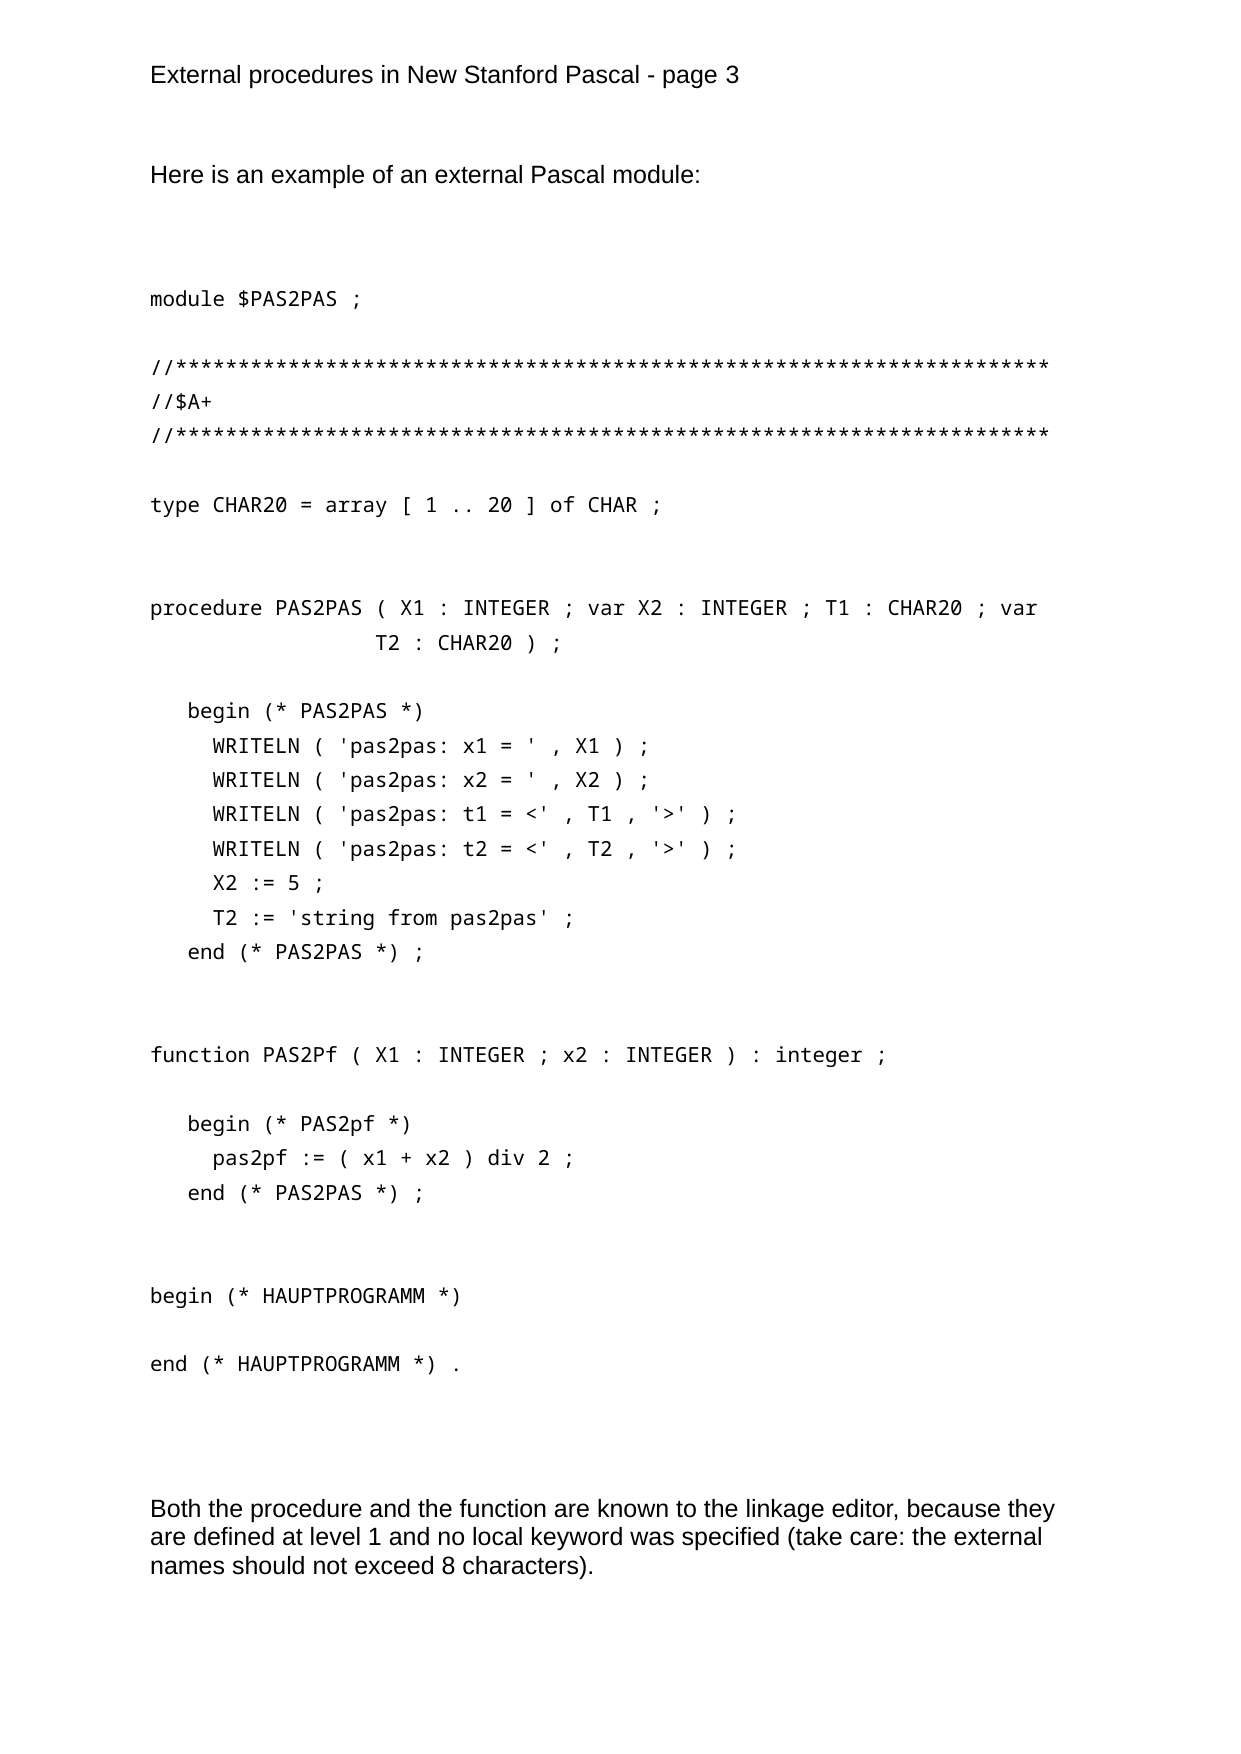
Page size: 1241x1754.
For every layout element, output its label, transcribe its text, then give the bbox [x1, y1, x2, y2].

text WRITELN ( 'pas2pas: x1 = ' , X1 ) ; [150, 731, 1090, 759]
text T2 := 'string from pas2pas' ; [150, 903, 1090, 931]
text T2 : CHAR20 ) ; [150, 628, 1090, 656]
text Here is an example of an external Pascal module: [150, 160, 1090, 189]
text WRITELN ( 'pas2pas: x2 = ' , X2 ) ; [150, 765, 1090, 793]
text Both the procedure and the function are known to the linkage editor, because they are defined at level 1 and no local keyword was specified (take care: the external names should not exceed 8 characters). [150, 1493, 1090, 1580]
text //$A+ [150, 387, 1090, 415]
text function PAS2Pf ( X1 : INTEGER ; x2 : INTEGER ) : integer ; [150, 1040, 1090, 1068]
text module $PAS2PAS ; [150, 284, 1090, 312]
text pas2pf := ( x1 + x2 ) div 2 ; [150, 1143, 1090, 1172]
text procedure PAS2PAS ( X1 : INTEGER ; var X2 : INTEGER ; T1 : CHAR20 ; var [150, 593, 1090, 622]
text WRITELN ( 'pas2pas: t1 = <' , T1 , '>' ) ; [150, 799, 1090, 828]
text WRITELN ( 'pas2pas: t2 = <' , T2 , '>' ) ; [150, 834, 1090, 862]
text end (* PAS2PAS *) ; [150, 1178, 1090, 1206]
text begin (* PAS2PAS *) [150, 696, 1090, 725]
text type CHAR20 = array [ 1 .. 20 ] of CHAR ; [150, 490, 1090, 518]
text end (* PAS2PAS *) ; [150, 937, 1090, 965]
text X2 := 5 ; [150, 868, 1090, 897]
text //********************************************************************** [150, 421, 1090, 450]
text begin (* HAUPTPROGRAMM *) [150, 1281, 1090, 1309]
text begin (* PAS2pf *) [150, 1109, 1090, 1137]
text end (* HAUPTPROGRAMM *) . [150, 1349, 1090, 1378]
text //********************************************************************** [150, 353, 1090, 381]
